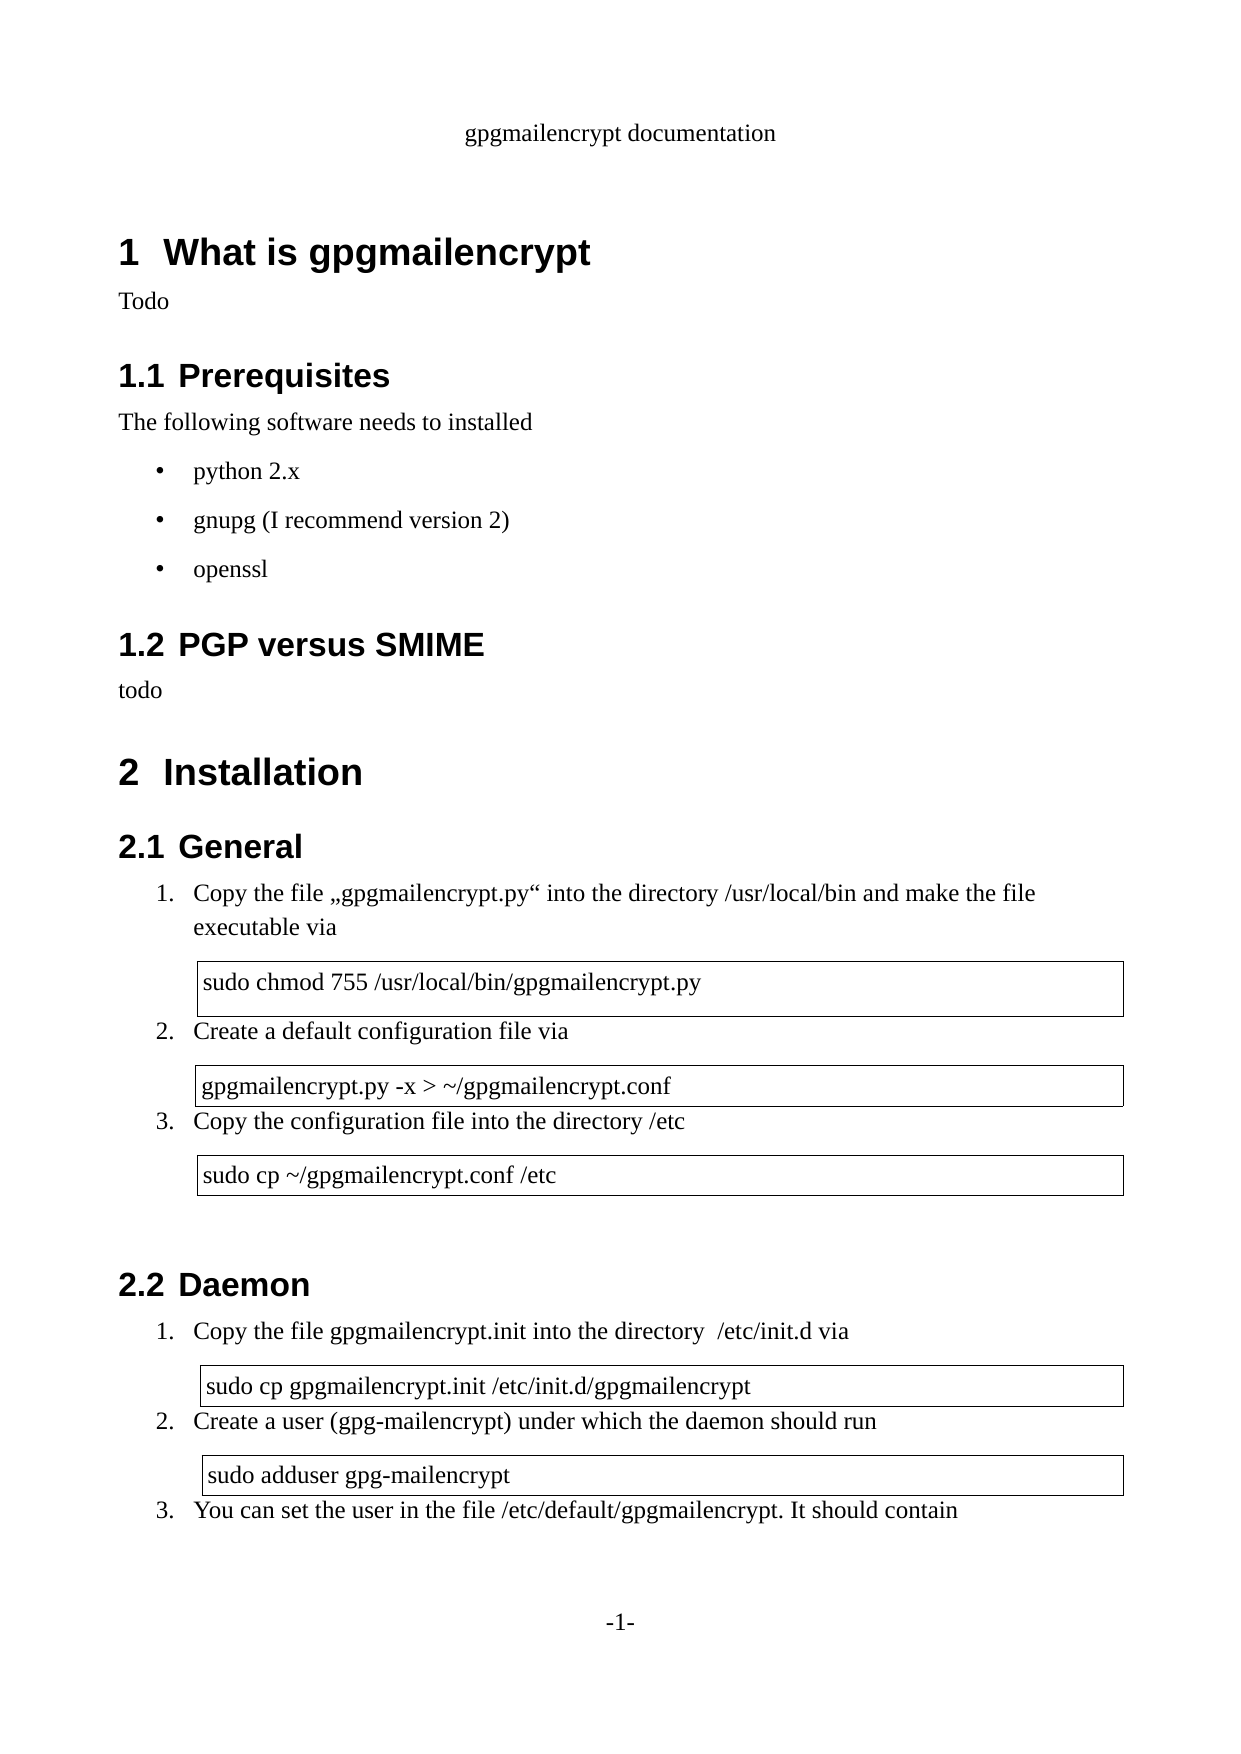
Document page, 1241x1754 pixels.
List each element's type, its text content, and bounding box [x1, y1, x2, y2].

list Copy the file „gpgmailencrypt.py“ into the directory /usr/local/bin and make the file executable via [156, 878, 1122, 941]
table_header sudo chmod 755 /usr/local/bin/gpgmailencrypt.py [198, 962, 1123, 1016]
text Todo [118, 286, 1122, 315]
subtitle Daemon [118, 1265, 1122, 1304]
list openssl [156, 554, 1122, 583]
subtitle General [118, 827, 1122, 865]
list Copy the configuration file into the directory /etc [156, 1106, 1122, 1134]
table_header sudo cp ~/gpgmailencrypt.conf /etc [198, 1156, 1123, 1195]
subtitle Installation [118, 749, 1122, 793]
list Create a user (gpg-mailencrypt) under which the daemon should run [156, 1406, 1122, 1434]
list Copy the file gpgmailencrypt.init into the directory /etc/init.d via [156, 1316, 1122, 1345]
table_header gpgmailencrypt.py -x > ~/gpgmailencrypt.conf [196, 1066, 1123, 1106]
subtitle Prerequisites [118, 356, 1122, 395]
list Create a default configuration file via [156, 1016, 1122, 1045]
list gnupg (I recommend version 2) [156, 505, 1122, 534]
subtitle PGP versus SMIME [118, 624, 1122, 663]
table_header sudo cp gpgmailencrypt.init /etc/init.d/gpgmailencrypt [201, 1366, 1123, 1406]
table_header sudo adduser gpg-mailencrypt [203, 1456, 1123, 1495]
subtitle What is gpgmailencrypt [118, 230, 1122, 274]
text The following software needs to installed [118, 407, 1122, 436]
text todo [118, 676, 1122, 704]
list python 2.x [156, 456, 1122, 485]
list You can set the user in the file /etc/default/gpgmailencrypt. It should contain [156, 1495, 1122, 1524]
